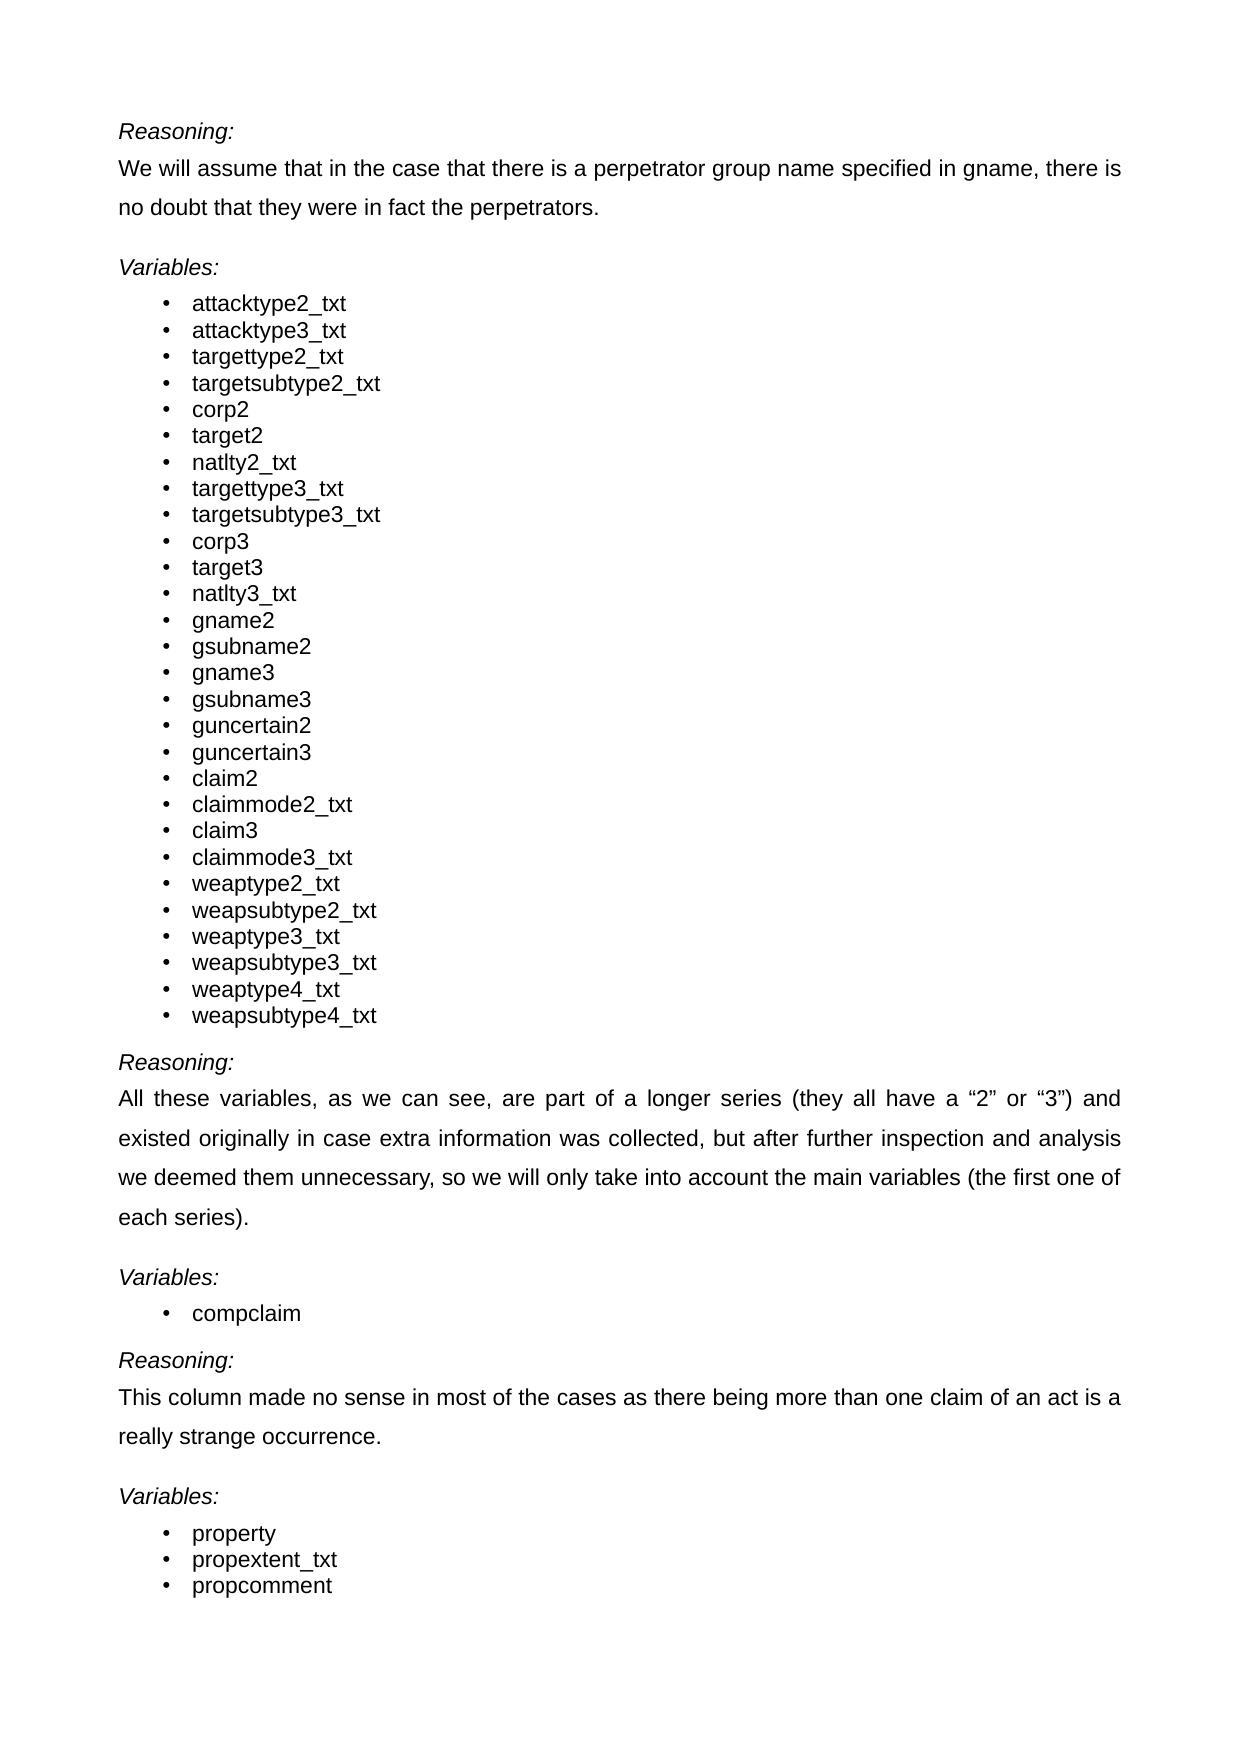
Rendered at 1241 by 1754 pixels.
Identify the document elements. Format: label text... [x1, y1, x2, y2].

list gname3 [162, 659, 1122, 686]
list guncertain3 [162, 738, 1122, 765]
list targettype2_txt [162, 343, 1122, 369]
text Reasoning: [118, 1049, 1122, 1075]
text Reasoning: [118, 118, 1122, 144]
list targetsubtype2_txt [162, 369, 1122, 396]
text Variables: [118, 254, 1122, 280]
list attacktype3_txt [162, 317, 1122, 343]
list propcomment [162, 1572, 1122, 1598]
list propextent_txt [162, 1546, 1122, 1572]
text Reasoning: [118, 1347, 1122, 1373]
list property [162, 1519, 1122, 1546]
text Variables: [118, 1483, 1122, 1509]
list claimmode3_txt [162, 844, 1122, 870]
list weapsubtype4_txt [162, 1002, 1122, 1028]
list attacktype2_txt [162, 290, 1122, 317]
list target3 [162, 554, 1122, 580]
text All these variables, as we can see, are part of a longer series (they all have a “2” or “3”) and existed originally in case extra information was collected, but after further inspection and analysis we deemed them unnecessary, so we will only take into account the main variables (the first one of each series). [118, 1085, 1122, 1230]
list weaptype2_txt [162, 870, 1122, 897]
list target2 [162, 422, 1122, 448]
list guncertain2 [162, 712, 1122, 738]
list weaptype4_txt [162, 976, 1122, 1002]
list gsubname3 [162, 686, 1122, 712]
text We will assume that in the case that there is a perpetrator group name specified in gname, there is no doubt that they were in fact the perpetrators. [118, 154, 1122, 220]
list claim2 [162, 765, 1122, 791]
list corp3 [162, 528, 1122, 554]
list claimmode2_txt [162, 791, 1122, 817]
list weaptype3_txt [162, 923, 1122, 949]
text Variables: [118, 1264, 1122, 1290]
list targettype3_txt [162, 475, 1122, 501]
list compclaim [162, 1300, 1122, 1327]
text This column made no sense in most of the cases as there being more than one claim of an act is a really strange occurrence. [118, 1383, 1122, 1449]
list natlty3_txt [162, 580, 1122, 607]
list claim3 [162, 817, 1122, 844]
list gname2 [162, 607, 1122, 633]
list corp2 [162, 396, 1122, 422]
list weapsubtype3_txt [162, 949, 1122, 976]
list natlty2_txt [162, 448, 1122, 475]
list targetsubtype3_txt [162, 501, 1122, 528]
list weapsubtype2_txt [162, 897, 1122, 923]
list gsubname2 [162, 633, 1122, 659]
